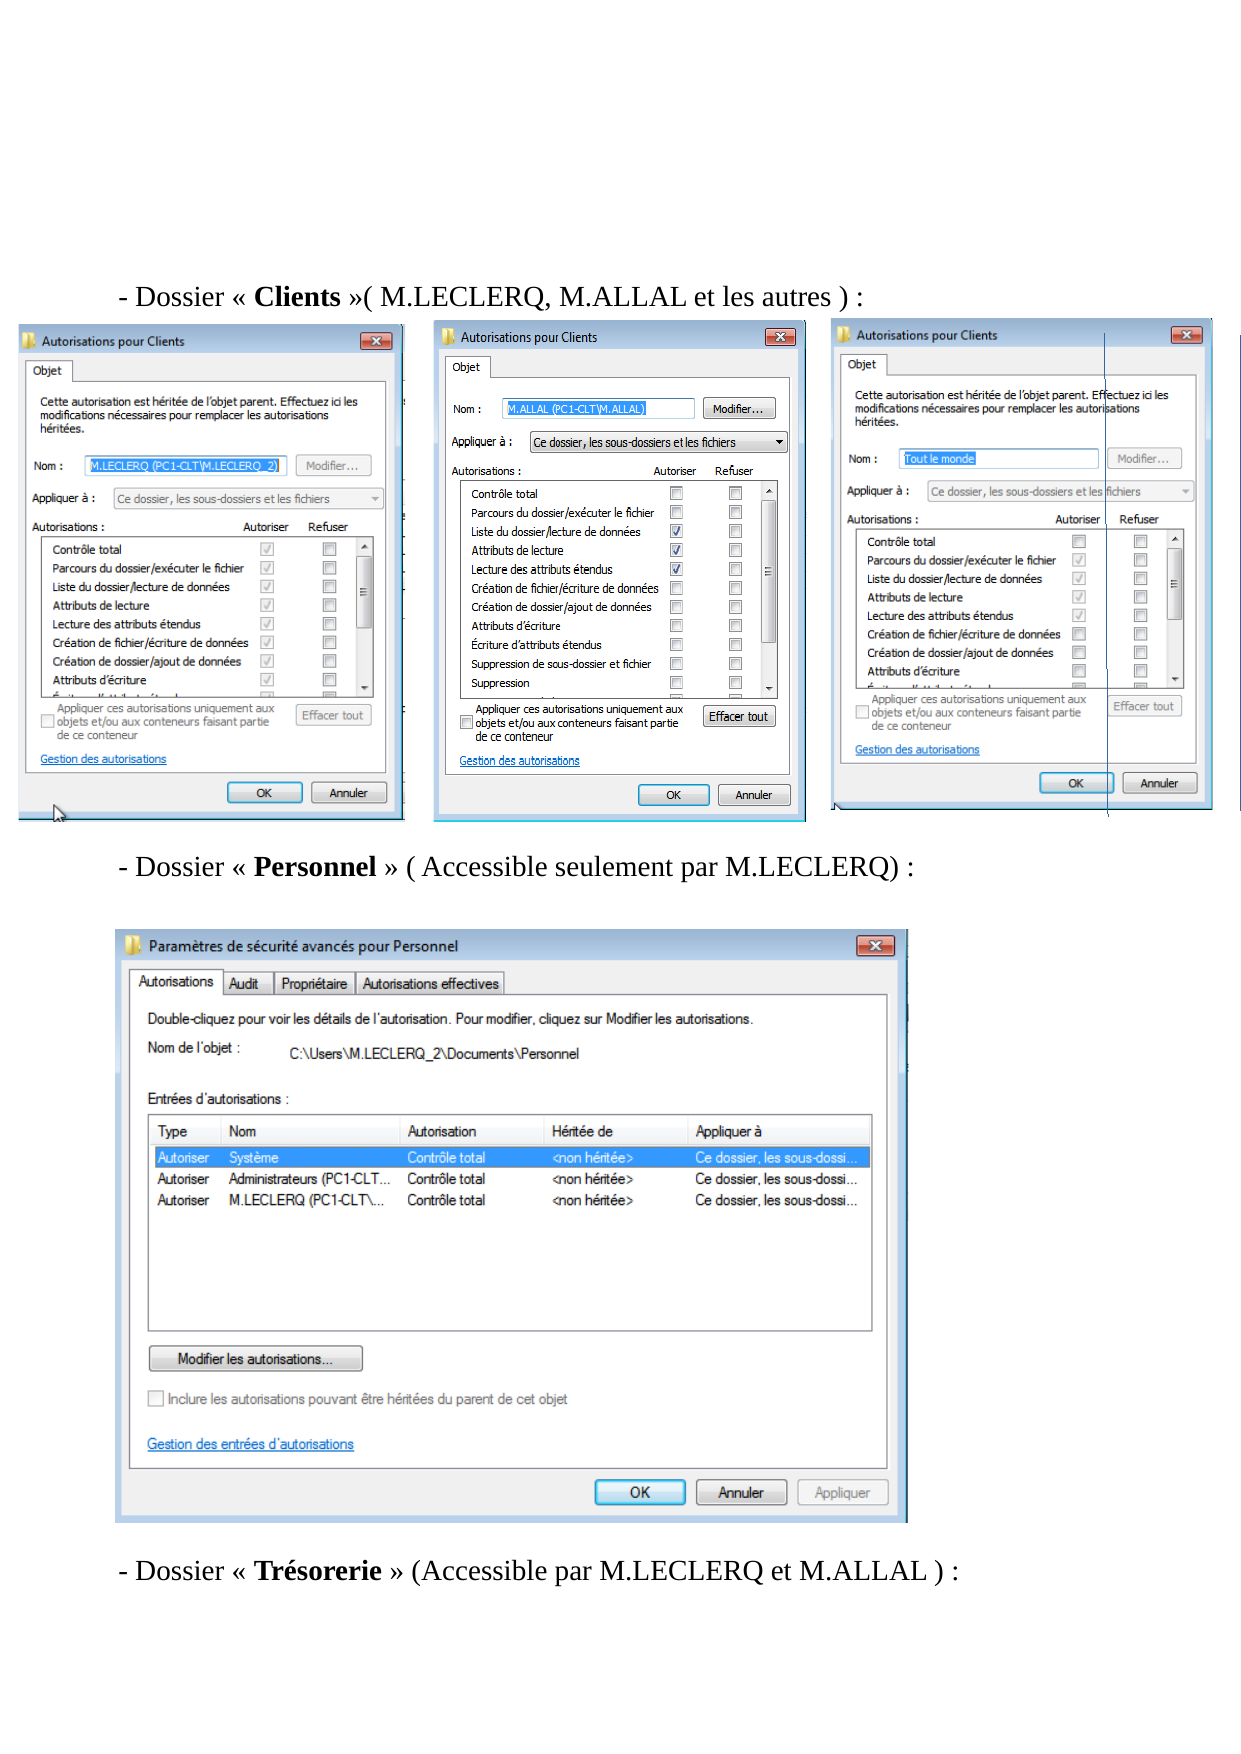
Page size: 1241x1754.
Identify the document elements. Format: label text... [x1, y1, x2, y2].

text - Dossier « Clients »( M.LECLERQ, M.ALLAL et les autres ) : [118, 279, 1122, 312]
picture [115, 929, 909, 1523]
picture [433, 320, 807, 822]
text - Dossier « Personnel » ( Accessible seulement par M.LECLERQ) : [118, 849, 1122, 882]
picture [830, 318, 1213, 810]
picture [18, 324, 406, 822]
text - Dossier « Trésorerie » (Accessible par M.LECLERQ et M.ALLAL ) : [118, 1553, 1122, 1587]
